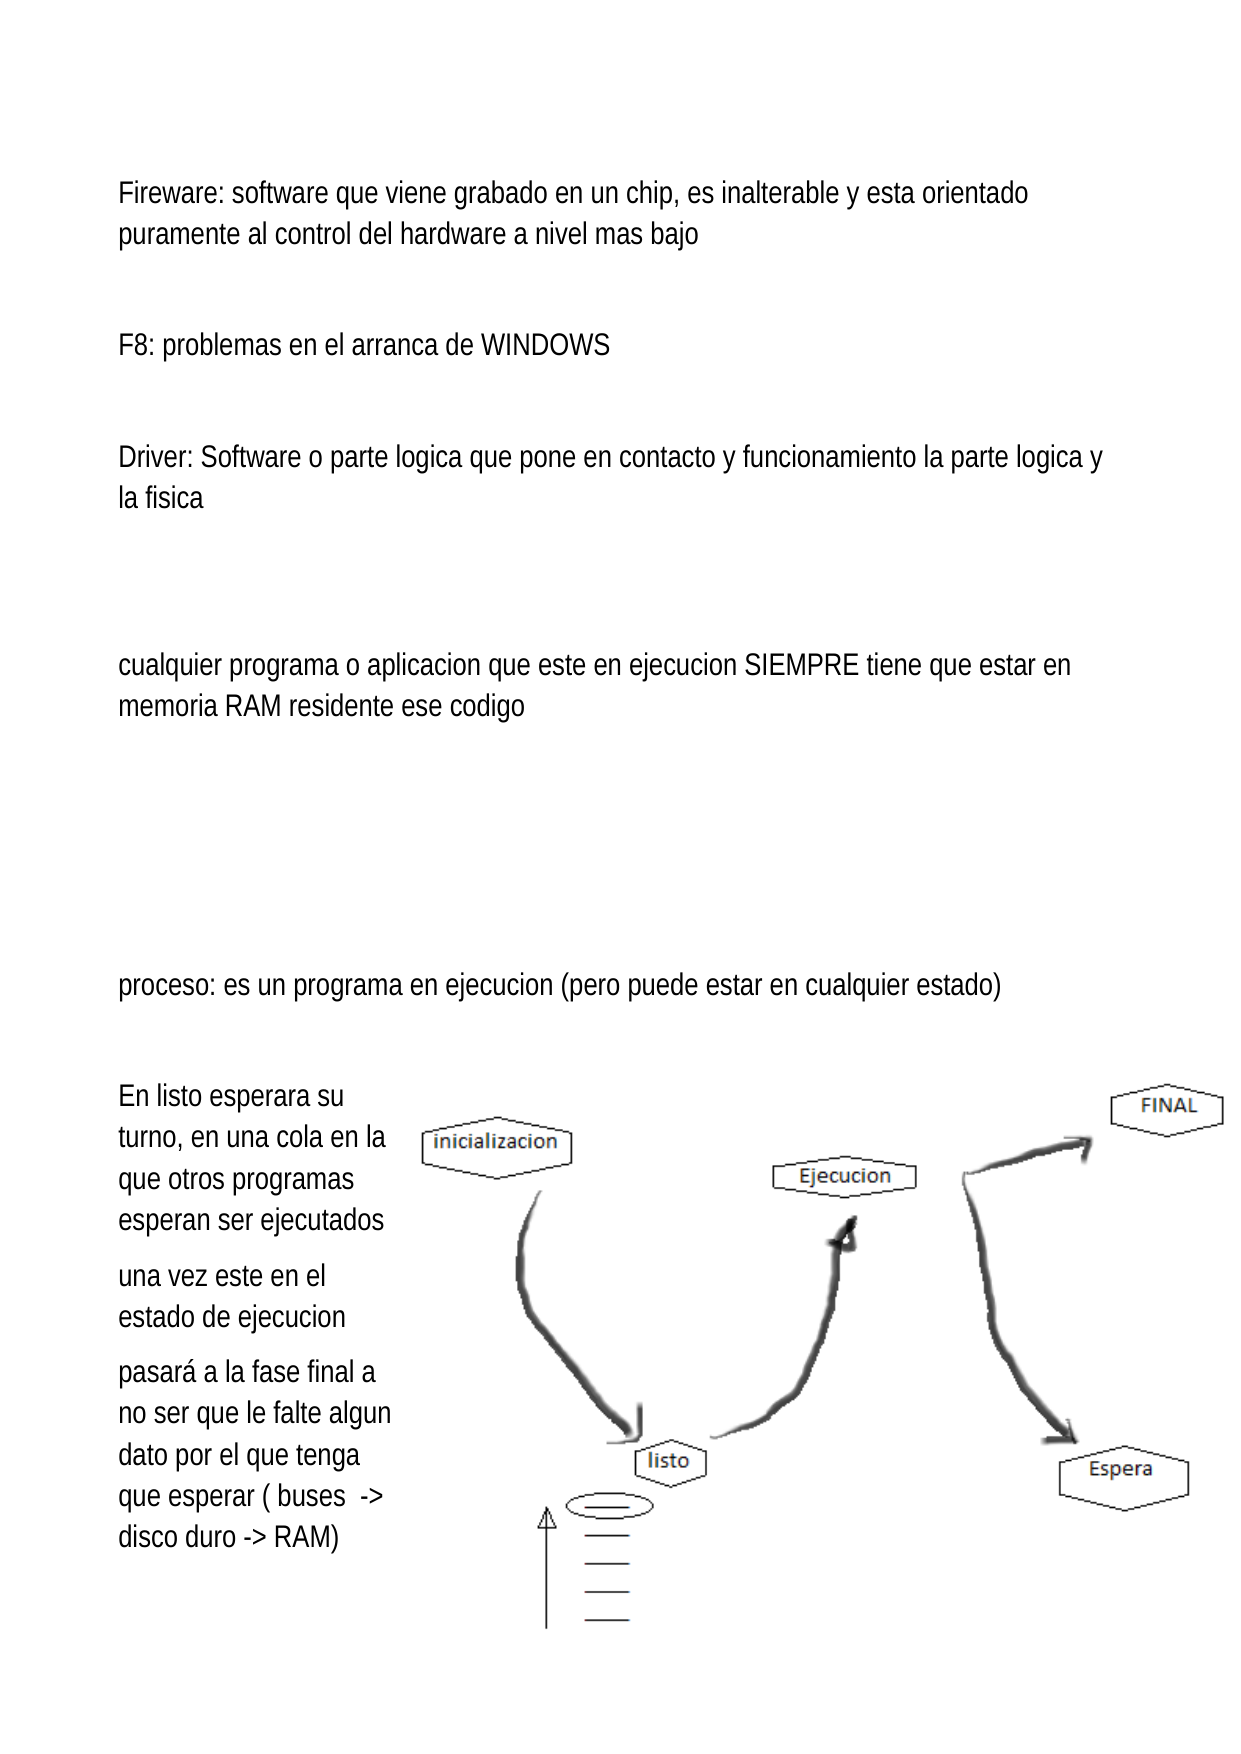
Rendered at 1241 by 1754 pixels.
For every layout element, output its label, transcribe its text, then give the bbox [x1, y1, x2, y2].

text cualquier programa o aplicacion que este en ejecucion SIEMPRE tiene que estar en memoria RAM residente ese codigo [118, 646, 1122, 723]
text Driver: Software o parte logica que pone en contacto y funcionamiento la parte logica y la fisica [118, 438, 1122, 515]
text pasará a la fase final a no ser que le falte algun dato por el que tenga que esperar ( buses -> disco duro -> RAM) [118, 1353, 408, 1554]
text una vez este en el estado de ejecucion [118, 1257, 408, 1334]
text En listo esperara su turno, en una cola en la que otros programas esperan ser ejecutados [118, 1077, 408, 1237]
picture [408, 1067, 1240, 1651]
text proceso: es un programa en ejecucion (pero puede estar en cualquier estado) [118, 966, 1122, 1002]
text Fireware: software que viene grabado en un chip, es inalterable y esta orientado puramente al control del hardware a nivel mas bajo [118, 174, 1122, 251]
text F8: problemas en el arranca de WINDOWS [118, 326, 1122, 362]
